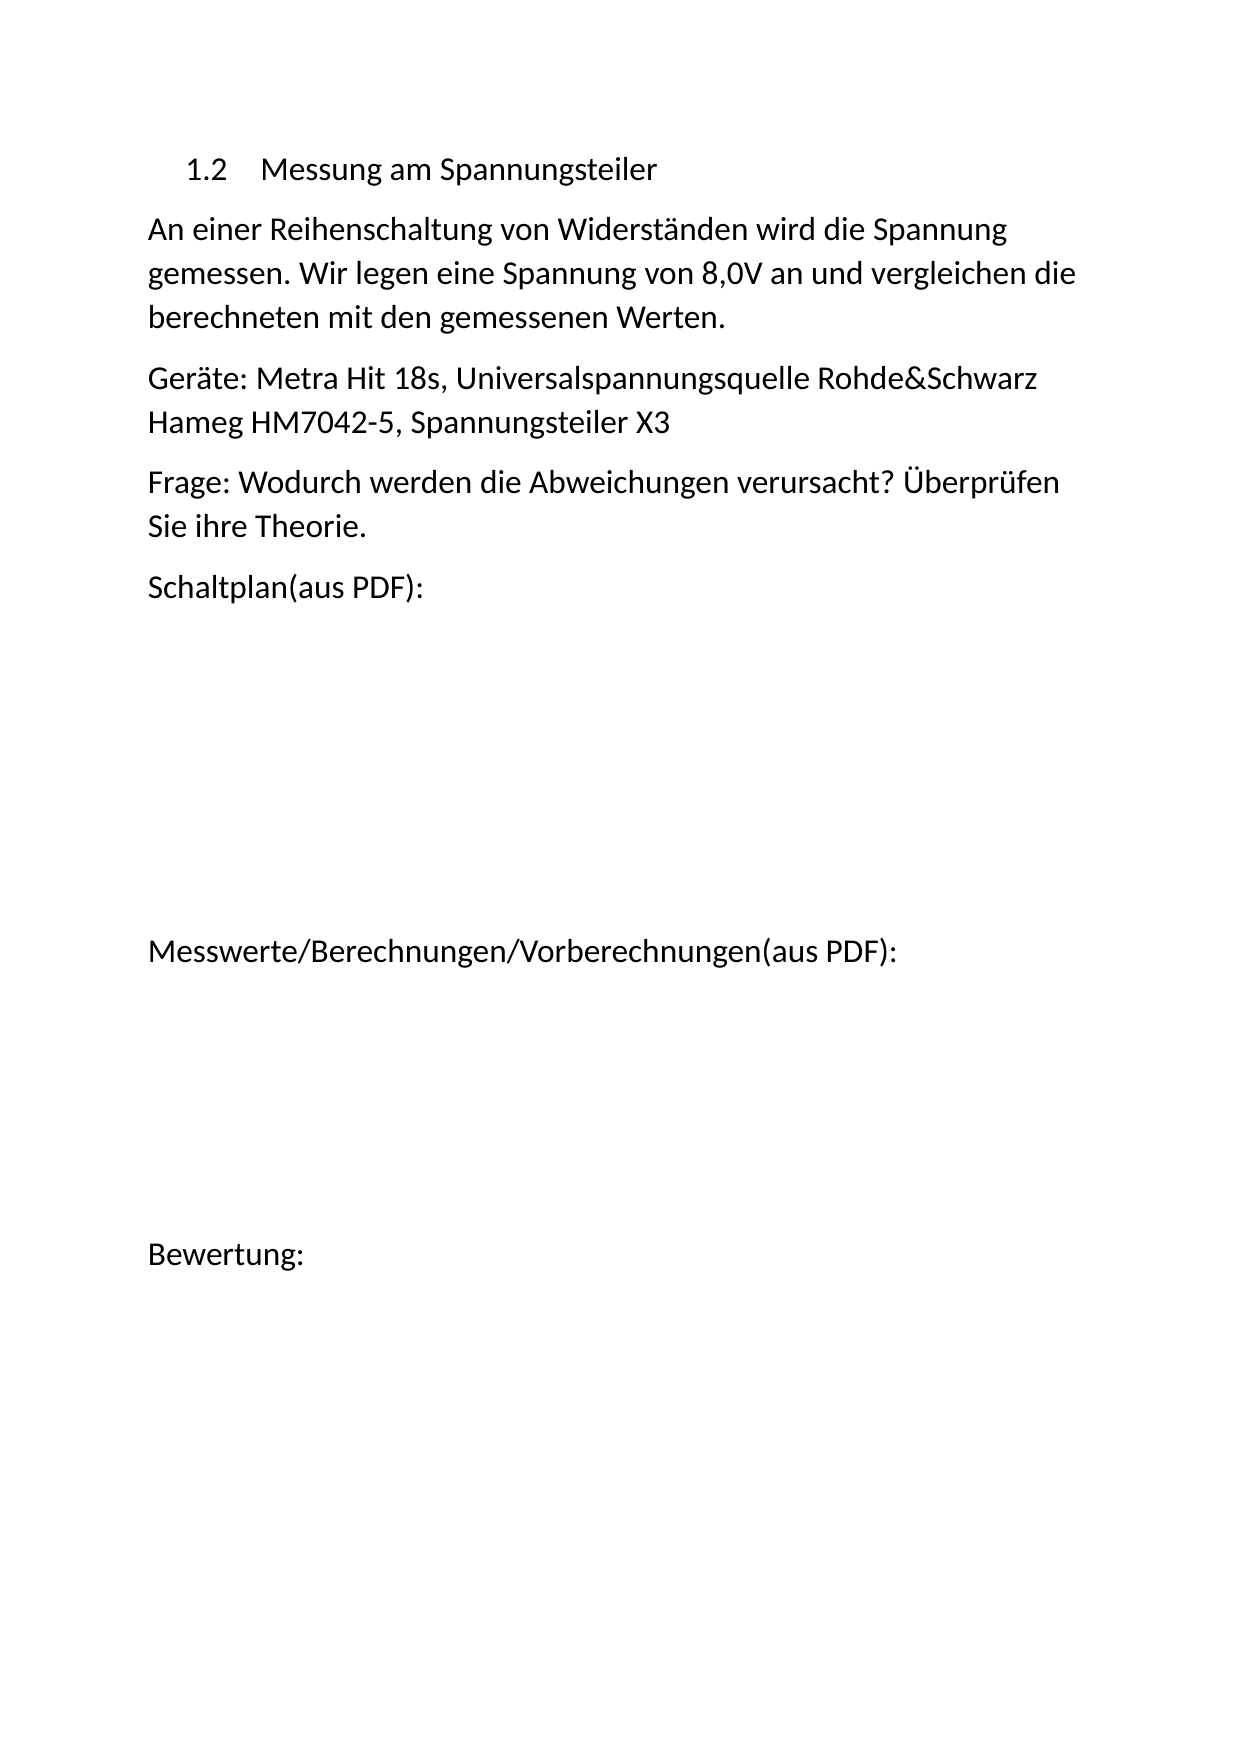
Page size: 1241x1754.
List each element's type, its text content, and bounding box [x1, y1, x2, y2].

text Messwerte/Berechnungen/Vorberechnungen(aus PDF): [148, 930, 1093, 970]
text Frage: Wodurch werden die Abweichungen verursacht? Überprüfen Sie ihre Theorie. [148, 461, 1093, 546]
text An einer Reihenschaltung von Widerständen wird die Spannung gemessen. Wir legen eine Spannung von 8,0V an und vergleichen die berechneten mit den gemessenen Werten. [148, 208, 1093, 337]
text Schaltplan(aus PDF): [148, 566, 1093, 607]
text Geräte: Metra Hit 18s, Universalspannungsquelle Rohde&Schwarz Hameg HM7042-5, Spannungsteiler X3 [148, 357, 1093, 441]
list Messung am Spannungsteiler [185, 148, 1093, 188]
text Bewertung: [148, 1233, 1093, 1273]
